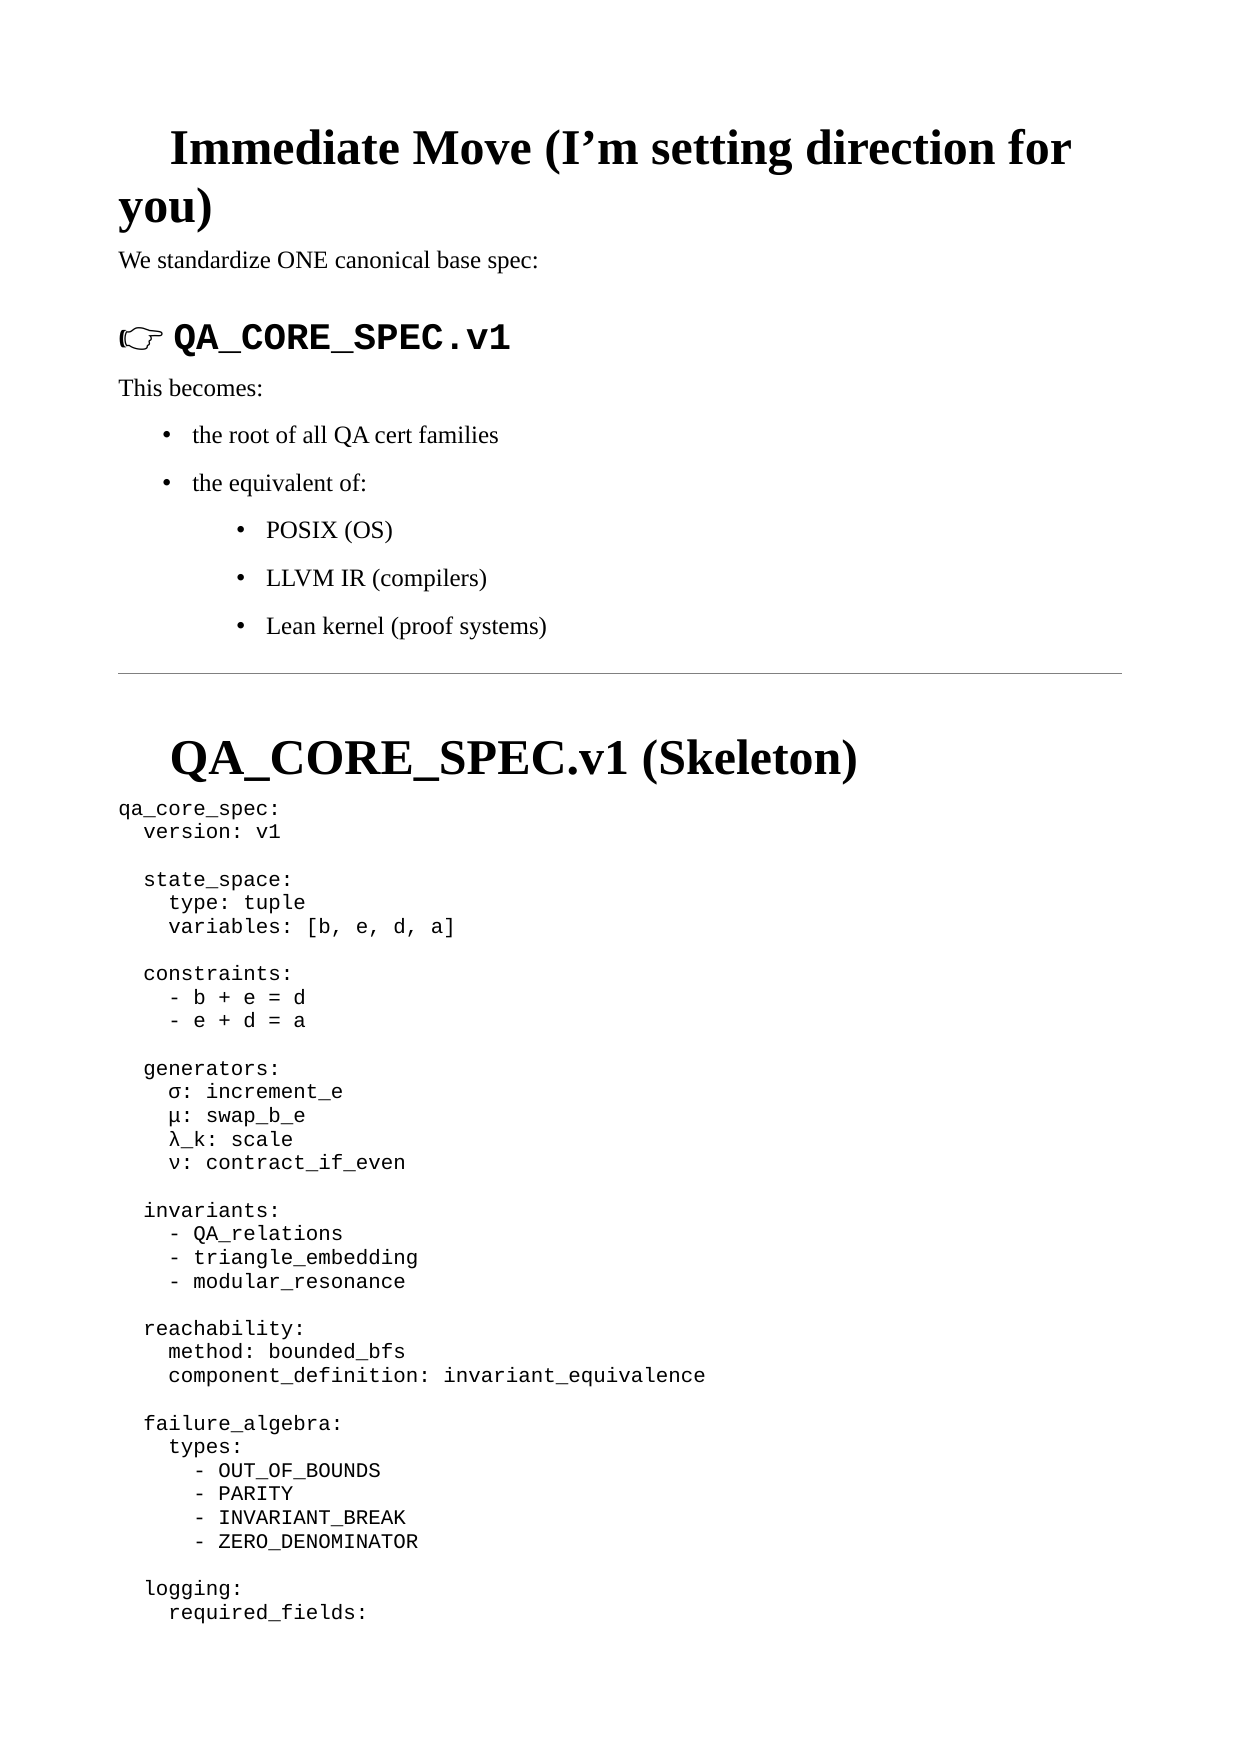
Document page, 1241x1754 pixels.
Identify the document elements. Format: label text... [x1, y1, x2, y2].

subtitle 👉 QA_CORE_SPEC.v1 [118, 314, 1122, 360]
text failure_algebra: [118, 1412, 1122, 1436]
subtitle 📜 QA_CORE_SPEC.v1 (Skeleton) [118, 728, 1122, 785]
text variables: [b, e, d, a] [118, 916, 1122, 939]
list the equivalent of: [162, 468, 1122, 497]
text - INVARIANT_BREAK [118, 1507, 1122, 1531]
text logging: [118, 1578, 1122, 1602]
text types: [118, 1436, 1122, 1460]
text generators: [118, 1058, 1122, 1081]
text λ_k: scale [118, 1129, 1122, 1152]
text We standardize ONE canonical base spec: [118, 246, 1122, 274]
text required_fields: [118, 1602, 1122, 1625]
list LLVM IR (compilers) [236, 563, 1122, 592]
text μ: swap_b_e [118, 1105, 1122, 1129]
text - triangle_embedding [118, 1247, 1122, 1271]
text - modular_resonance [118, 1271, 1122, 1294]
text state_space: [118, 869, 1122, 892]
text This becomes: [118, 373, 1122, 402]
text version: v1 [118, 821, 1122, 845]
text - QA_relations [118, 1223, 1122, 1247]
text - OUT_OF_BOUNDS [118, 1460, 1122, 1483]
text reachability: [118, 1318, 1122, 1342]
text - b + e = d [118, 987, 1122, 1011]
text σ: increment_e [118, 1081, 1122, 1105]
text qa_core_spec: [118, 798, 1122, 821]
text - PARITY [118, 1483, 1122, 1507]
text - ZERO_DENOMINATOR [118, 1531, 1122, 1554]
list Lean kernel (proof systems) [236, 611, 1122, 639]
subtitle 🧱 Immediate Move (I’m setting direction for you) [118, 118, 1122, 233]
text component_definition: invariant_equivalence [118, 1365, 1122, 1389]
list the root of all QA cert families [162, 420, 1122, 449]
list POSIX (OS) [236, 516, 1122, 544]
text invariants: [118, 1200, 1122, 1223]
text - e + d = a [118, 1011, 1122, 1034]
text type: tuple [118, 892, 1122, 916]
text constraints: [118, 963, 1122, 987]
text method: bounded_bfs [118, 1342, 1122, 1365]
text ν: contract_if_even [118, 1152, 1122, 1176]
